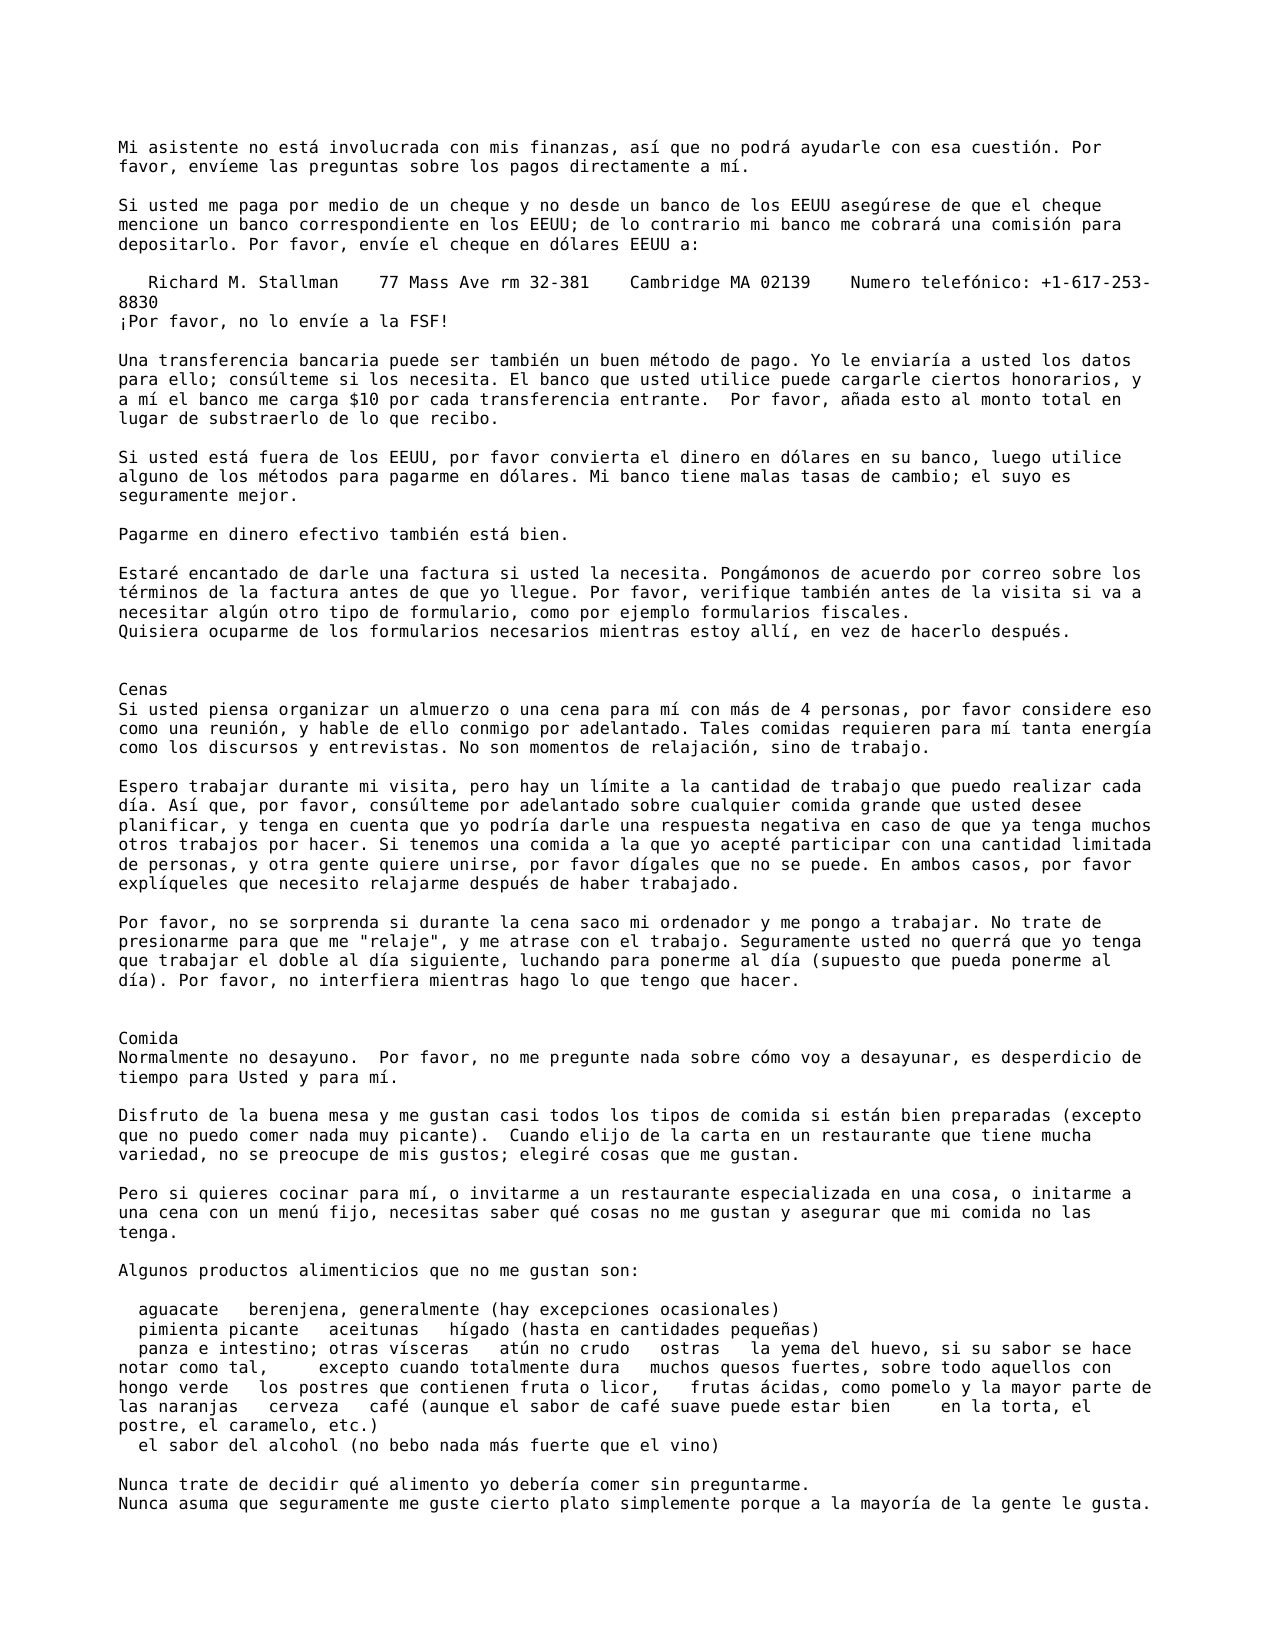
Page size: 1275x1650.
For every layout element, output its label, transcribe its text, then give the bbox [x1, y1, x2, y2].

text Mi asistente no está involucrada con mis finanzas, así que no podrá ayudarle con esa cuestión. Por favor, envíeme las preguntas sobre los pagos directamente a mí. [118, 137, 1157, 176]
text Por favor, no se sorprenda si durante la cena saco mi ordenador y me pongo a trabajar. No trate de presionarme para que me "relaje", y me atrase con el trabajo. Seguramente usted no querrá que yo tenga que trabajar el doble al día siguiente, luchando para ponerme al día (supuesto que pueda ponerme al día). Por favor, no interfiera mientras hago lo que tengo que hacer. [118, 912, 1157, 990]
text Comida [118, 1029, 1157, 1048]
text Si usted piensa organizar un almuerzo o una cena para mí con más de 4 personas, por favor considere eso como una reunión, y hable de ello conmigo por adelantado. Tales comidas requieren para mí tanta energía como los discursos y entrevistas. No son momentos de relajación, sino de trabajo. [118, 699, 1157, 757]
text pimienta picante aceitunas hígado (hasta en cantidades pequeñas) [118, 1319, 1157, 1339]
text Nunca trate de decidir qué alimento yo debería comer sin preguntarme. [118, 1474, 1157, 1494]
text Una transferencia bancaria puede ser también un buen método de pago. Yo le enviaría a usted los datos para ello; consúlteme si los necesita. El banco que usted utilice puede cargarle ciertos honorarios, y a mí el banco me carga $10 por cada transferencia entrante. Por favor, añada esto al monto total en lugar de substraerlo de lo que recibo. [118, 351, 1157, 428]
text Espero trabajar durante mi visita, pero hay un límite a la cantidad de trabajo que puedo realizar cada día. Así que, por favor, consúlteme por adelantado sobre cualquier comida grande que usted desee planificar, y tenga en cuenta que yo podría darle una respuesta negativa en caso de que ya tenga muchos otros trabajos por hacer. Si tenemos una comida a la que yo acepté participar con una cantidad limitada de personas, y otra gente quiere unirse, por favor dígales que no se puede. En ambos casos, por favor explíqueles que necesito relajarme después de haber trabajado. [118, 777, 1157, 893]
text Disfruto de la buena mesa y me gustan casi todos los tipos de comida si están bien preparadas (excepto que no puedo comer nada muy picante). Cuando elijo de la carta en un restaurante que tiene mucha variedad, no se preocupe de mis gustos; elegiré cosas que me gustan. [118, 1106, 1157, 1164]
text Si usted me paga por medio de un cheque y no desde un banco de los EEUU asegúrese de que el cheque mencione un banco correspondiente en los EEUU; de lo contrario mi banco me cobrará una comisión para depositarlo. Por favor, envíe el cheque en dólares EEUU a: [118, 196, 1157, 254]
text Richard M. Stallman 77 Mass Ave rm 32-381 Cambridge MA 02139 Numero telefónico: +1-617-253-8830 [118, 273, 1157, 312]
text Algunos productos alimenticios que no me gustan son: [118, 1261, 1157, 1281]
text Pagarme en dinero efectivo también está bien. [118, 525, 1157, 544]
text el sabor del alcohol (no bebo nada más fuerte que el vino) [118, 1436, 1157, 1455]
text ¡Por favor, no lo envíe a la FSF! [118, 312, 1157, 331]
text Normalmente no desayuno. Por favor, no me pregunte nada sobre cómo voy a desayunar, es desperdicio de tiempo para Usted y para mí. [118, 1048, 1157, 1087]
text Estaré encantado de darle una factura si usted la necesita. Pongámonos de acuerdo por correo sobre los términos de la factura antes de que yo llegue. Por favor, verifique también antes de la visita si va a necesitar algún otro tipo de formulario, como por ejemplo formularios fiscales. [118, 564, 1157, 622]
text panza e intestino; otras vísceras atún no crudo ostras la yema del huevo, si su sabor se hace notar como tal, excepto cuando totalmente dura muchos quesos fuertes, sobre todo aquellos con hongo verde los postres que contienen fruta o licor, frutas ácidas, como pomelo y la mayor parte de las naranjas cerveza café (aunque el sabor de café suave puede estar bien en la torta, el postre, el caramelo, etc.) [118, 1339, 1157, 1436]
text Pero si quieres cocinar para mí, o invitarme a un restaurante especializada en una cosa, o initarme a una cena con un menú fijo, necesitas saber qué cosas no me gustan y asegurar que mi comida no las tenga. [118, 1184, 1157, 1242]
text aguacate berenjena, generalmente (hay excepciones ocasionales) [118, 1300, 1157, 1319]
text Si usted está fuera de los EEUU, por favor convierta el dinero en dólares en su banco, luego utilice alguno de los métodos para pagarme en dólares. Mi banco tiene malas tasas de cambio; el suyo es seguramente mejor. [118, 447, 1157, 506]
text Cenas [118, 680, 1157, 699]
text Quisiera ocuparme de los formularios necesarios mientras estoy allí, en vez de hacerlo después. [118, 622, 1157, 641]
text Nunca asuma que seguramente me guste cierto plato simplemente porque a la mayoría de la gente le gusta. [118, 1494, 1157, 1513]
